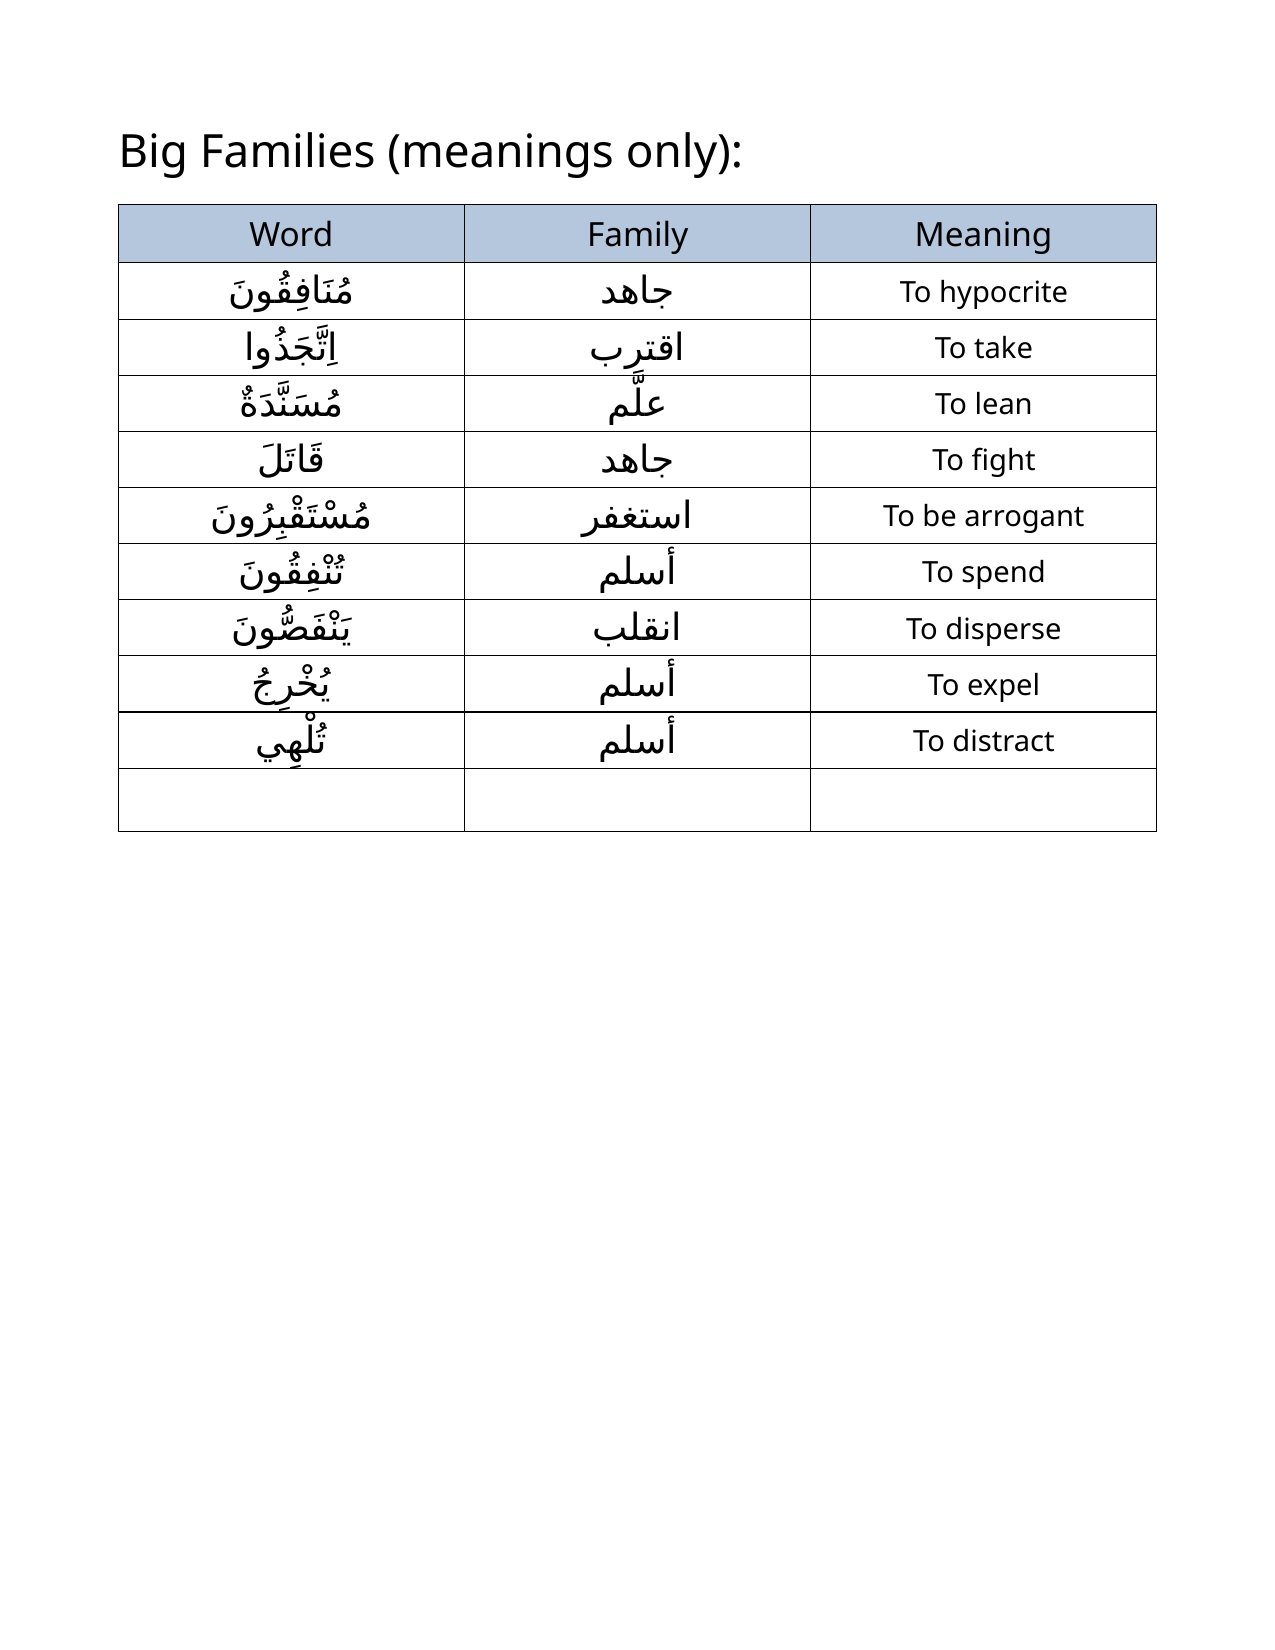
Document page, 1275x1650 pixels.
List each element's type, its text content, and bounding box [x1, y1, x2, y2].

table_cell تُلْهِي [119, 713, 464, 768]
table_cell جاهد [465, 263, 810, 318]
table_header Family [465, 205, 810, 262]
table_cell أسلم [465, 656, 810, 711]
table_cell انقلب [465, 600, 810, 655]
table_cell يُخْرِجُ [119, 656, 464, 711]
table_cell To be arrogant [811, 488, 1156, 543]
table_cell To fight [811, 432, 1156, 487]
table_cell اقترب [465, 320, 810, 374]
table_cell أسلم [465, 713, 810, 768]
table_cell [465, 769, 810, 831]
table_cell مُنَافِقُونَ [119, 263, 464, 318]
table_cell To expel [811, 656, 1156, 711]
table_cell جاهد [465, 432, 810, 487]
table_cell اِتَّجَذُوا [119, 320, 464, 374]
table_cell To distract [811, 713, 1156, 768]
table_cell تُنْفِقُونَ [119, 544, 464, 599]
table_cell مُسْتَقْبِرُونَ [119, 488, 464, 543]
table_cell [119, 769, 464, 831]
table_header Word [119, 205, 464, 262]
text Big Families (meanings only): [118, 118, 1157, 181]
table_cell قَاتَلَ [119, 432, 464, 487]
table_cell To take [811, 320, 1156, 374]
table_cell استغفر [465, 488, 810, 543]
table_cell To spend [811, 544, 1156, 599]
table_cell أسلم [465, 544, 810, 599]
table_cell [811, 769, 1156, 831]
table_cell علَّم [465, 376, 810, 431]
table_header Meaning [811, 205, 1156, 262]
table_cell To hypocrite [811, 263, 1156, 318]
table_cell To disperse [811, 600, 1156, 655]
table_cell To lean [811, 376, 1156, 431]
table_cell مُسَنَّدَةٌ [119, 376, 464, 431]
table_cell يَنْفَصُّونَ [119, 600, 464, 655]
